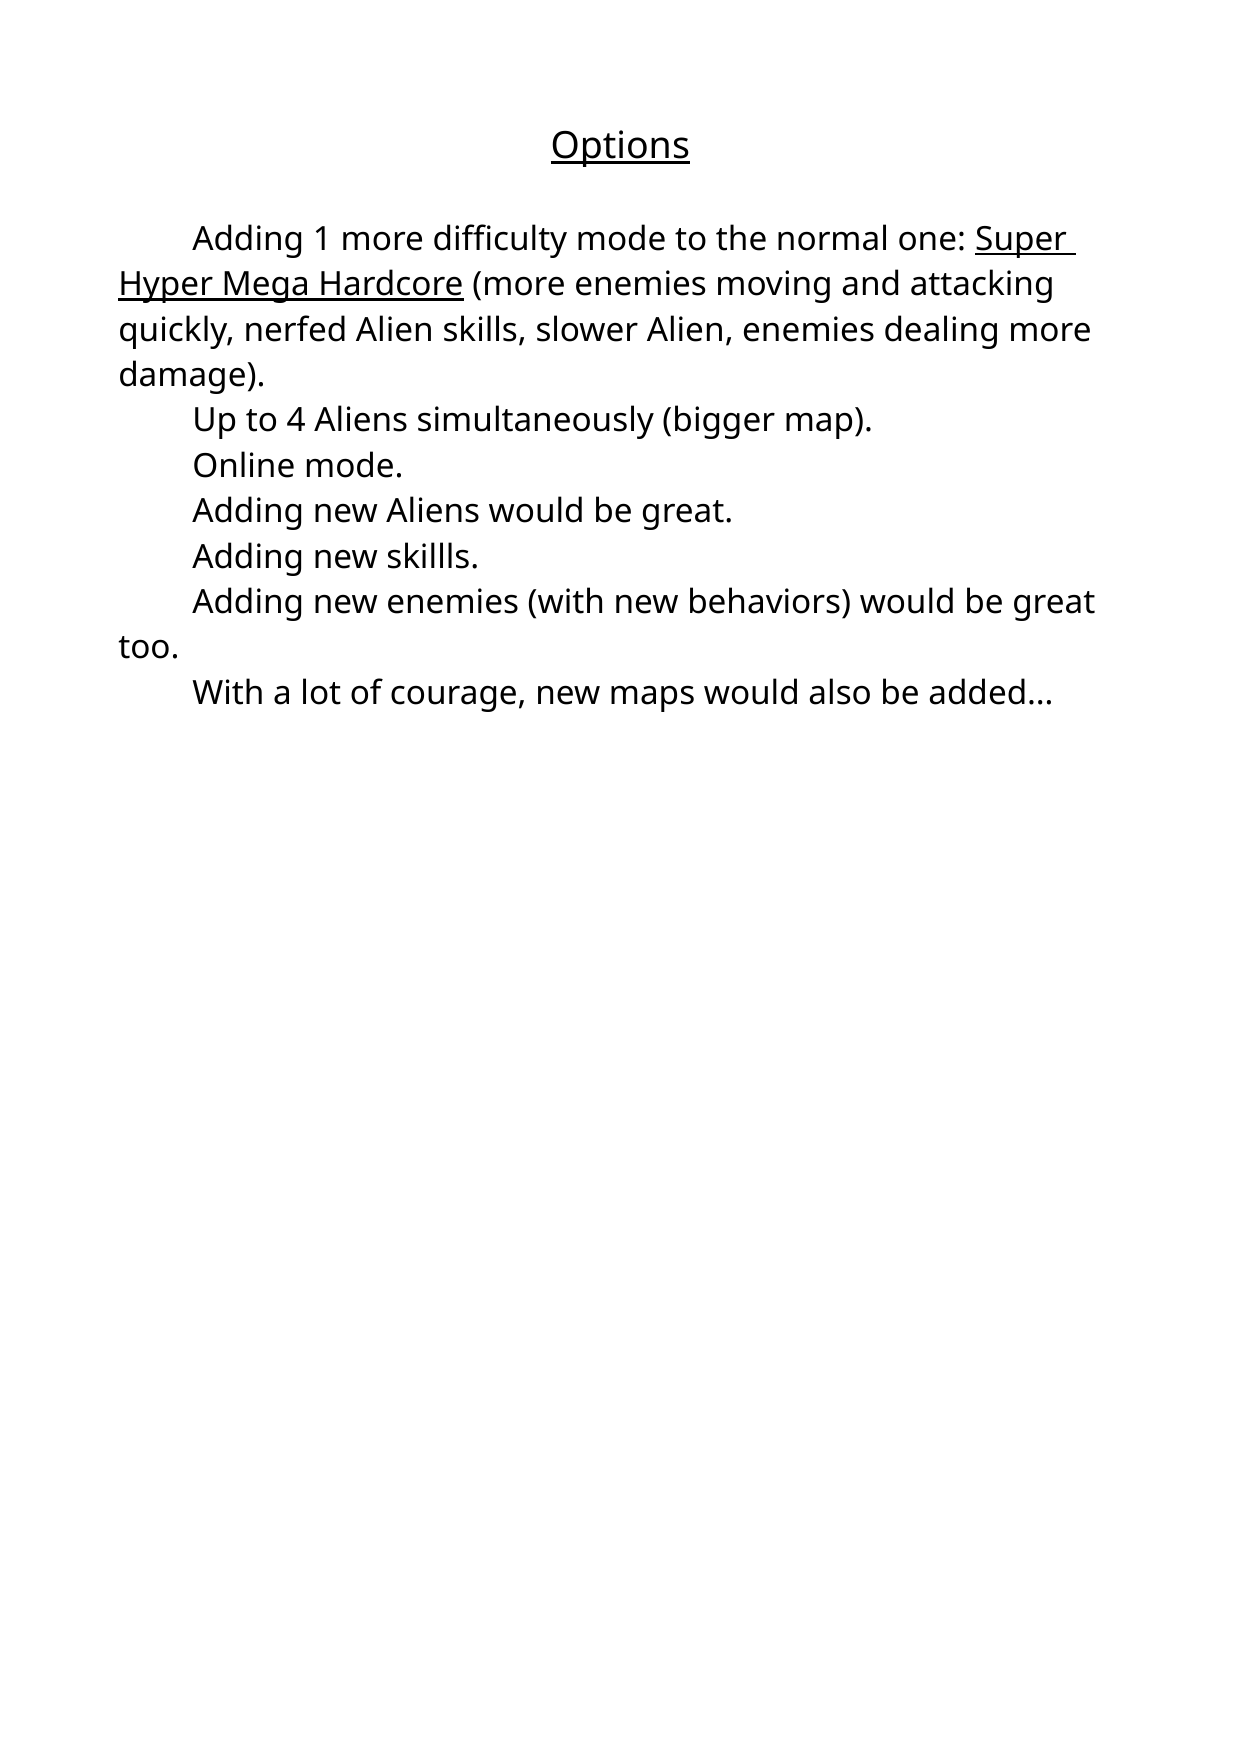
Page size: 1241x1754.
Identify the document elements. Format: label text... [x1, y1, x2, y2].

text Adding new Aliens would be great. [118, 487, 1122, 532]
text Adding new enemies (with new behaviors) would be great too. [118, 578, 1122, 669]
text Adding new skillls. [118, 532, 1122, 578]
text Adding 1 more difficulty mode to the normal one: Super Hyper Mega Hardcore (more enemies moving and attacking quickly, nerfed Alien skills, slower Alien, enemies dealing more damage). [118, 214, 1122, 396]
text Options [118, 118, 1122, 169]
text Up to 4 Aliens simultaneously (bigger map). [118, 396, 1122, 442]
text Online mode. [118, 442, 1122, 487]
text With a lot of courage, new maps would also be added… [118, 669, 1122, 714]
